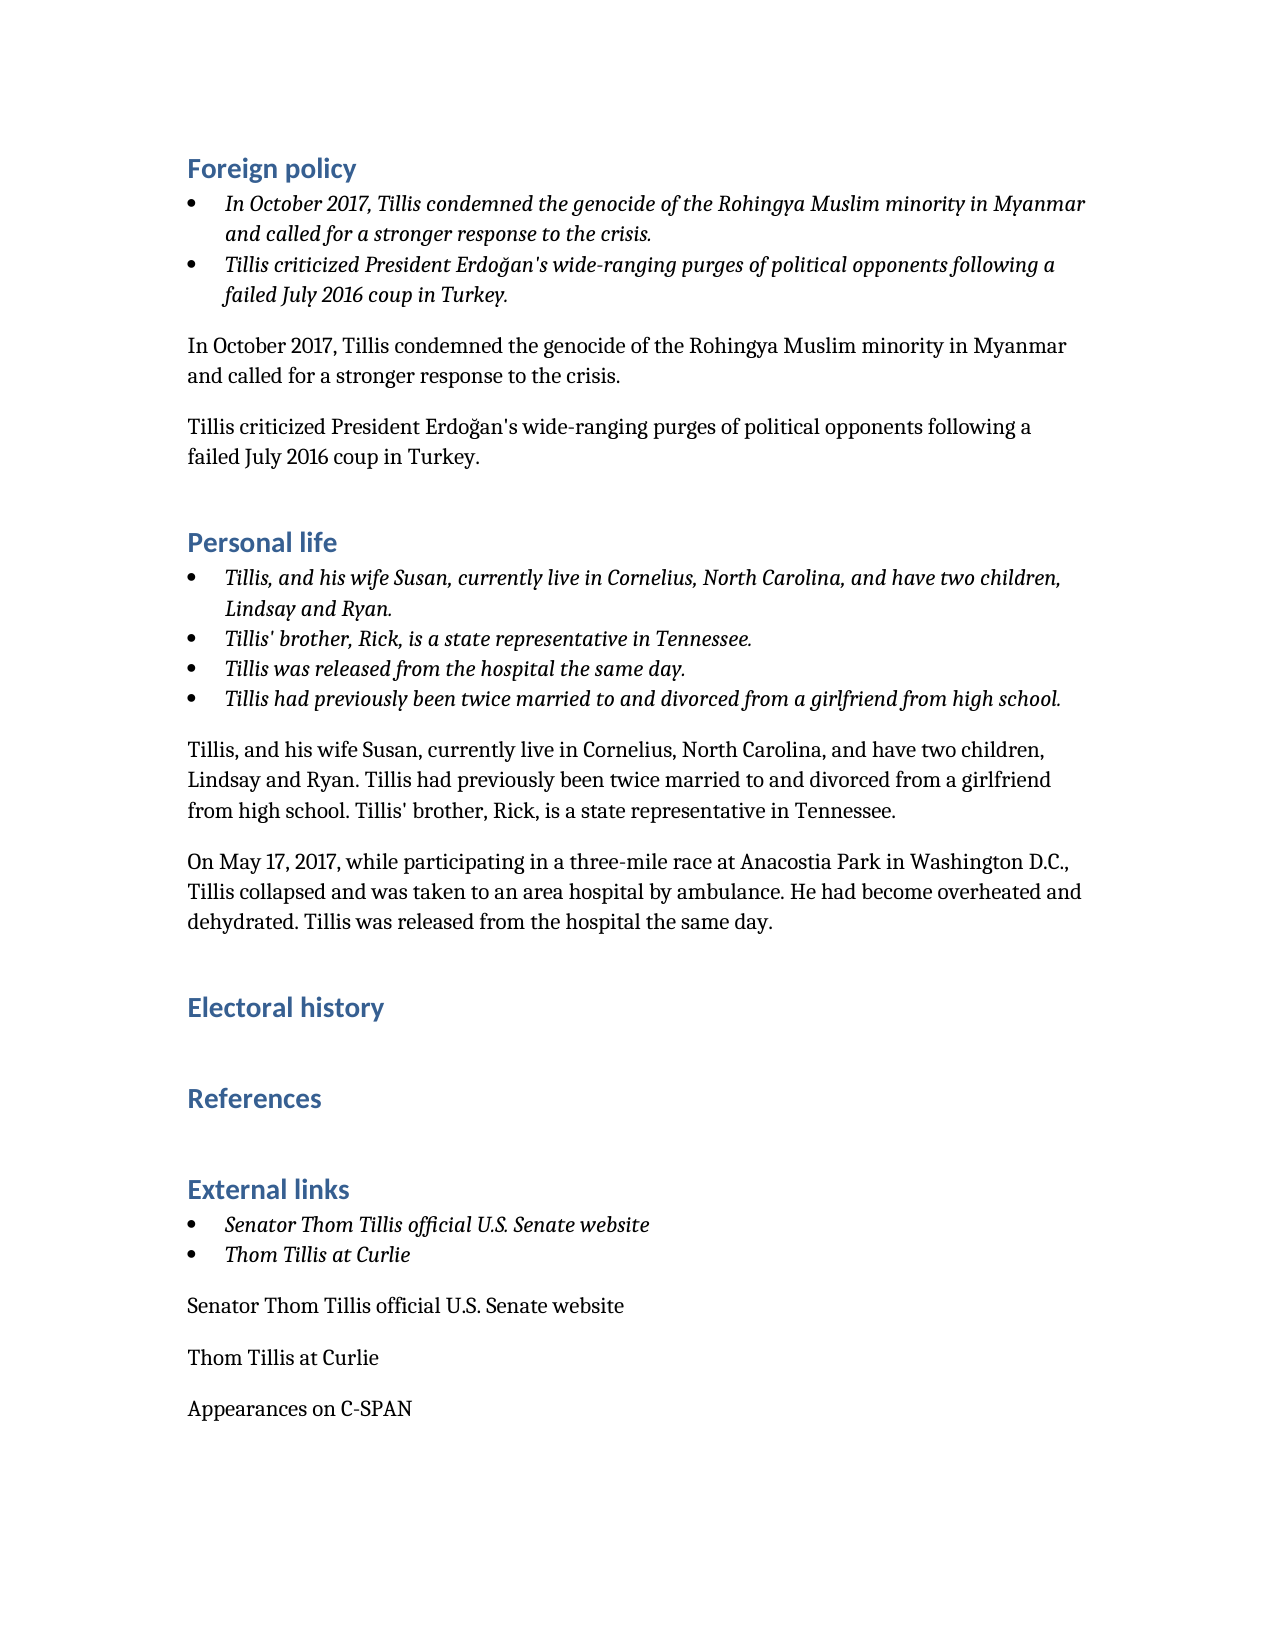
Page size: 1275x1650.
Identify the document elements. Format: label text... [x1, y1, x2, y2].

subtitle Electoral history [187, 989, 1087, 1025]
list Tillis criticized President Erdoğan's wide-ranging purges of political opponents following a failed July 2016 coup in Turkey. [187, 251, 1087, 308]
subtitle External links [187, 1171, 1087, 1207]
list Thom Tillis at Curlie [187, 1242, 1087, 1268]
list Tillis' brother, Rick, is a state representative in Tennessee. [187, 626, 1087, 652]
text Thom Tillis at Curlie [187, 1344, 1087, 1371]
subtitle Personal life [187, 524, 1087, 560]
text Tillis criticized President Erdoğan's wide-ranging purges of political opponents following a failed July 2016 coup in Turkey. [187, 414, 1087, 470]
text Appearances on C-SPAN [187, 1395, 1087, 1422]
subtitle References [187, 1080, 1087, 1116]
text Senator Thom Tillis official U.S. Senate website [187, 1293, 1087, 1319]
list Senator Thom Tillis official U.S. Senate website [187, 1212, 1087, 1238]
list Tillis, and his wife Susan, currently live in Cornelius, North Carolina, and have two children, Lindsay and Ryan. [187, 565, 1087, 622]
list In October 2017, Tillis condemned the genocide of the Rohingya Muslim minority in Myanmar and called for a stronger response to the crisis. [187, 191, 1087, 247]
text In October 2017, Tillis condemned the genocide of the Rohingya Muslim minority in Myanmar and called for a stronger response to the crisis. [187, 333, 1087, 389]
text On May 17, 2017, while participating in a three-mile race at Anacostia Park in Washington D.C., Tillis collapsed and was taken to an area hospital by ambulance. He had become overheated and dehydrated. Tillis was released from the hospital the same day. [187, 848, 1087, 935]
list Tillis had previously been twice married to and divorced from a girlfriend from high school. [187, 686, 1087, 712]
list Tillis was released from the hospital the same day. [187, 656, 1087, 682]
subtitle Foreign policy [187, 150, 1087, 186]
text Tillis, and his wife Susan, currently live in Cornelius, North Carolina, and have two children, Lindsay and Ryan. Tillis had previously been twice married to and divorced from a girlfriend from high school. Tillis' brother, Rick, is a state representative in Tennessee. [187, 737, 1087, 824]
